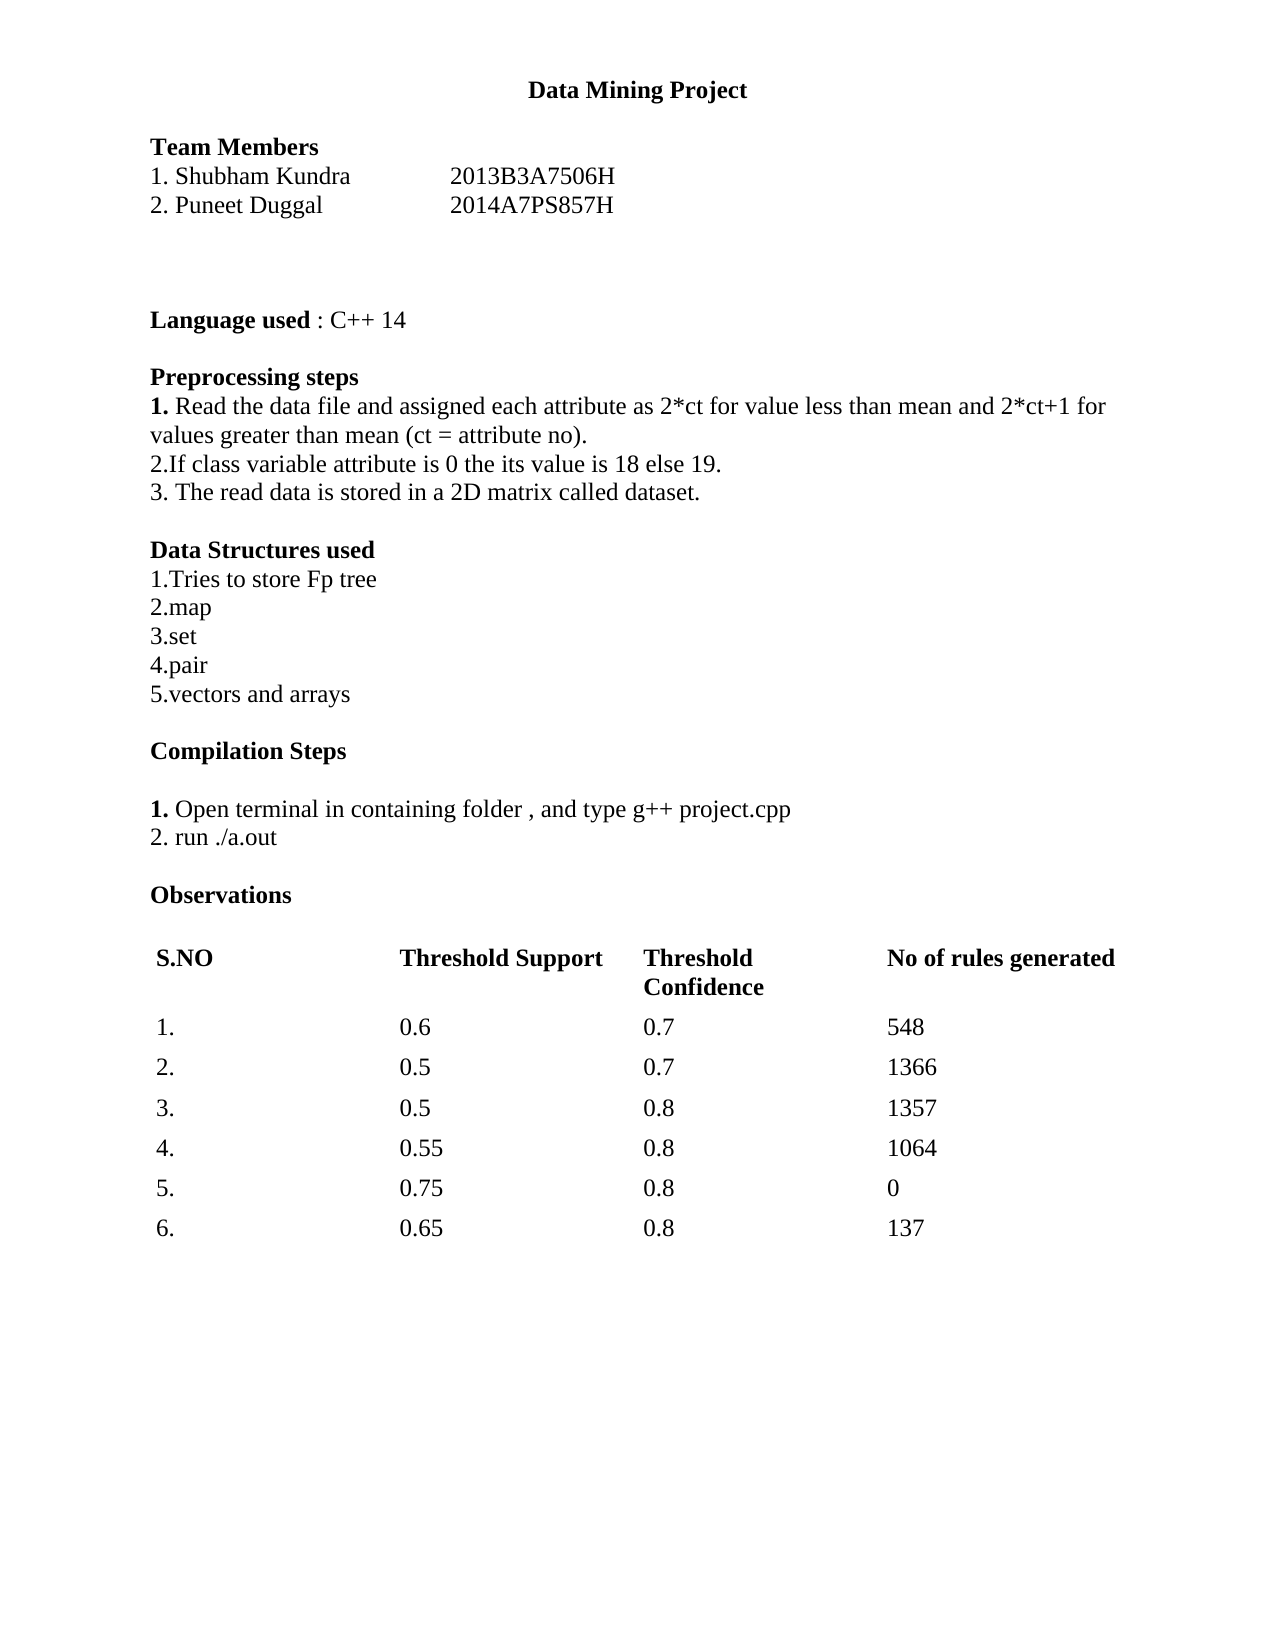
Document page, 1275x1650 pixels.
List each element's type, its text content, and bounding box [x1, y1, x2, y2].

table_cell 0.7 [638, 1047, 881, 1087]
table_cell 0.8 [638, 1087, 881, 1127]
table_header Threshold Confidence [638, 938, 881, 1006]
text 2.If class variable attribute is 0 the its value is 18 else 19. [150, 449, 1125, 477]
text Data Mining Project [150, 75, 1125, 104]
table_cell 1366 [881, 1047, 1125, 1087]
text Observations [150, 880, 1125, 909]
table_cell 3. [150, 1087, 394, 1127]
table_cell 1. [150, 1006, 394, 1047]
text 2. Puneet Duggal 2014A7PS857H [150, 190, 1125, 219]
table_cell 1064 [881, 1127, 1125, 1167]
table_cell 0.5 [394, 1087, 637, 1127]
text 2. run ./a.out [150, 822, 1125, 851]
table_cell 1357 [881, 1087, 1125, 1127]
text 3.set [150, 621, 1125, 650]
table_cell 0.7 [638, 1006, 881, 1047]
table_cell 0.55 [394, 1127, 637, 1167]
table_header No of rules generated [881, 938, 1125, 1006]
table_header S.NO [150, 938, 394, 1006]
table_cell 0.8 [638, 1127, 881, 1167]
table_cell 0.65 [394, 1208, 637, 1248]
table_cell 0.8 [638, 1208, 881, 1248]
text 1.Tries to store Fp tree [150, 564, 1125, 592]
table_cell 2. [150, 1047, 394, 1087]
table_cell 548 [881, 1006, 1125, 1047]
text Preprocessing steps [150, 362, 1125, 391]
text 3. The read data is stored in a 2D matrix called dataset. [150, 477, 1125, 506]
table_cell 0.6 [394, 1006, 637, 1047]
table_cell 6. [150, 1208, 394, 1248]
table_cell 0.75 [394, 1167, 637, 1207]
table_header Threshold Support [394, 938, 637, 1006]
table_cell 0.5 [394, 1047, 637, 1087]
text Compilation Steps [150, 736, 1125, 765]
text 4.pair [150, 650, 1125, 679]
table_cell 5. [150, 1167, 394, 1207]
text Language used : C++ 14 [150, 305, 1125, 334]
text Team Members [150, 132, 1125, 161]
table_cell 4. [150, 1127, 394, 1167]
text 5.vectors and arrays [150, 679, 1125, 707]
table_cell 0.8 [638, 1167, 881, 1207]
text 1. Read the data file and assigned each attribute as 2*ct for value less than mean and 2*ct+1 for values greater than mean (ct = attribute no). [150, 391, 1125, 449]
text 1. Shubham Kundra 2013B3A7506H [150, 161, 1125, 190]
table_cell 137 [881, 1208, 1125, 1248]
table_cell 0 [881, 1167, 1125, 1207]
text 2.map [150, 592, 1125, 621]
text Data Structures used [150, 535, 1125, 564]
text 1. Open terminal in containing folder , and type g++ project.cpp [150, 794, 1125, 822]
